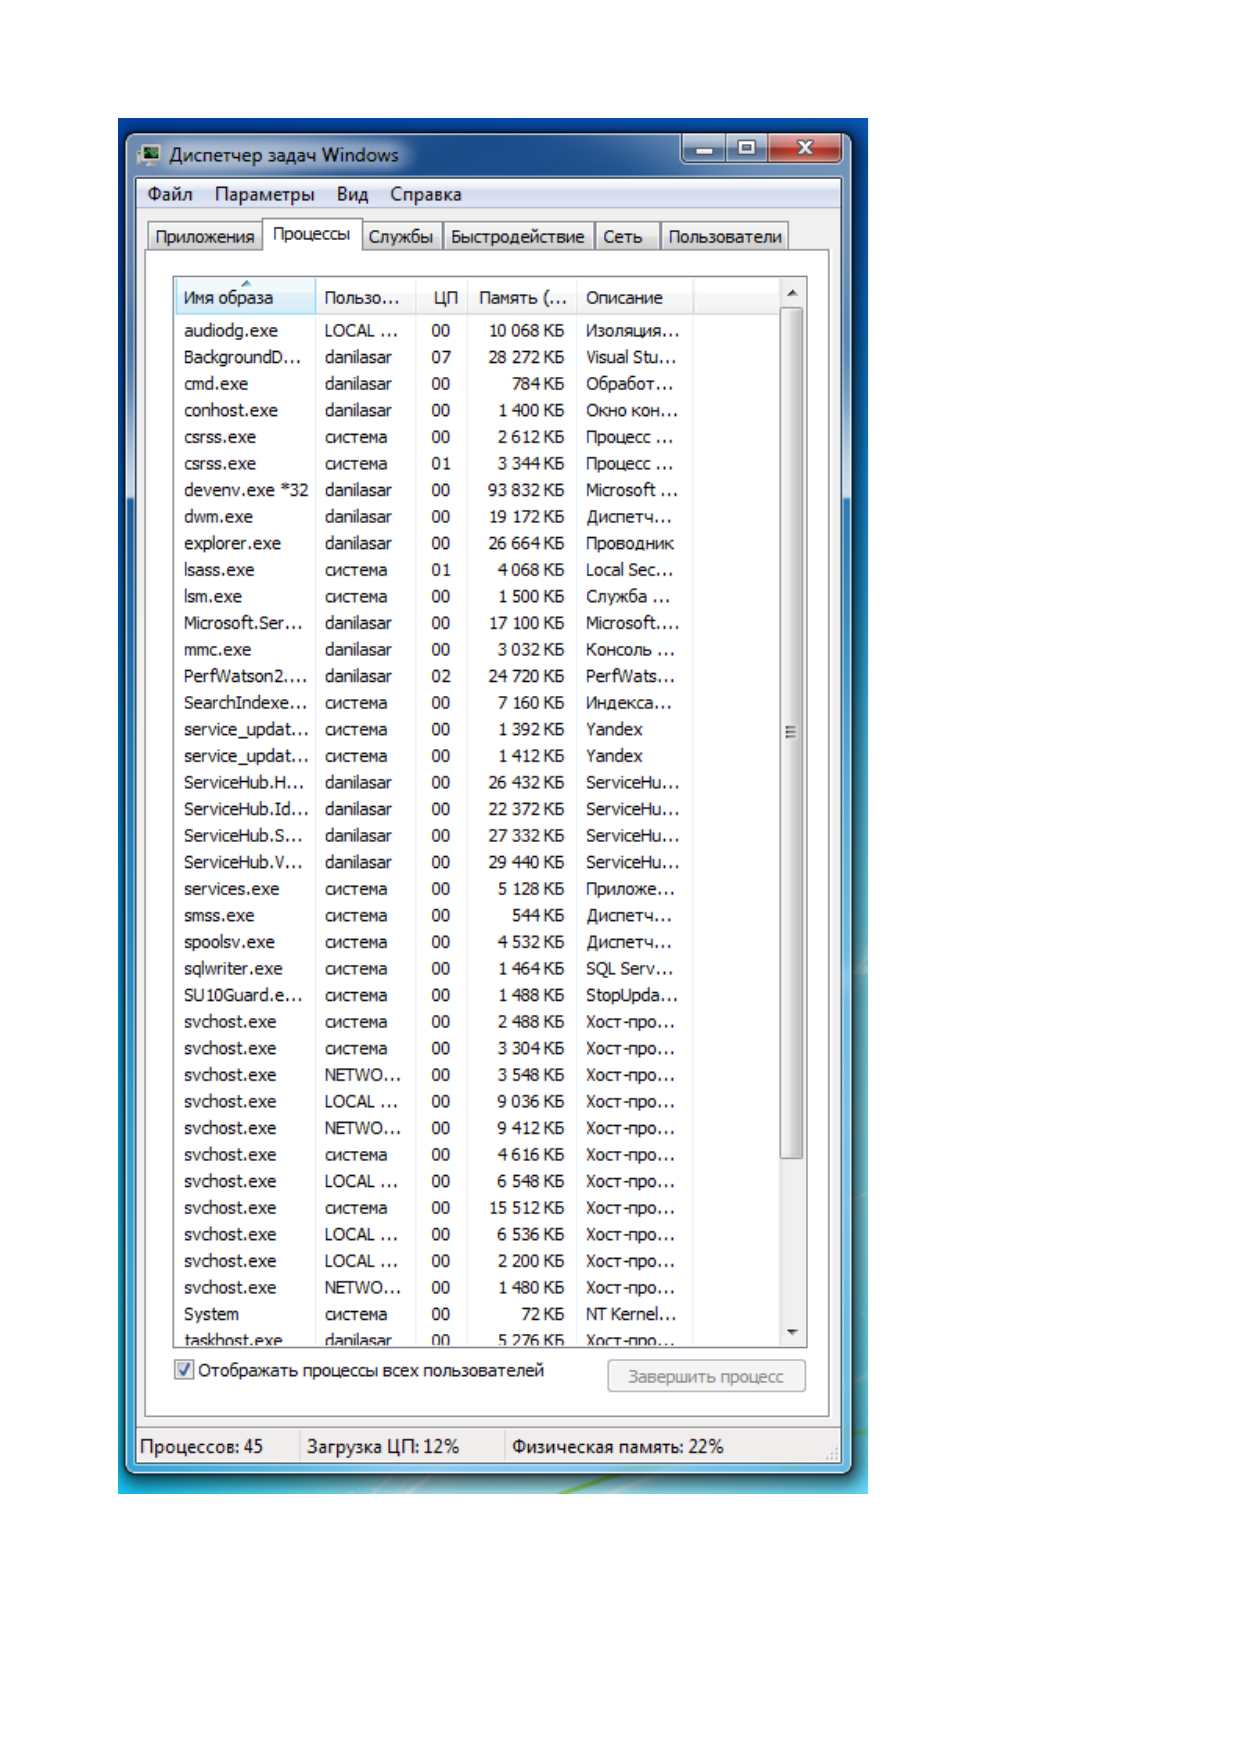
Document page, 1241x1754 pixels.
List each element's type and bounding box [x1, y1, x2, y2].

picture [118, 118, 869, 1494]
